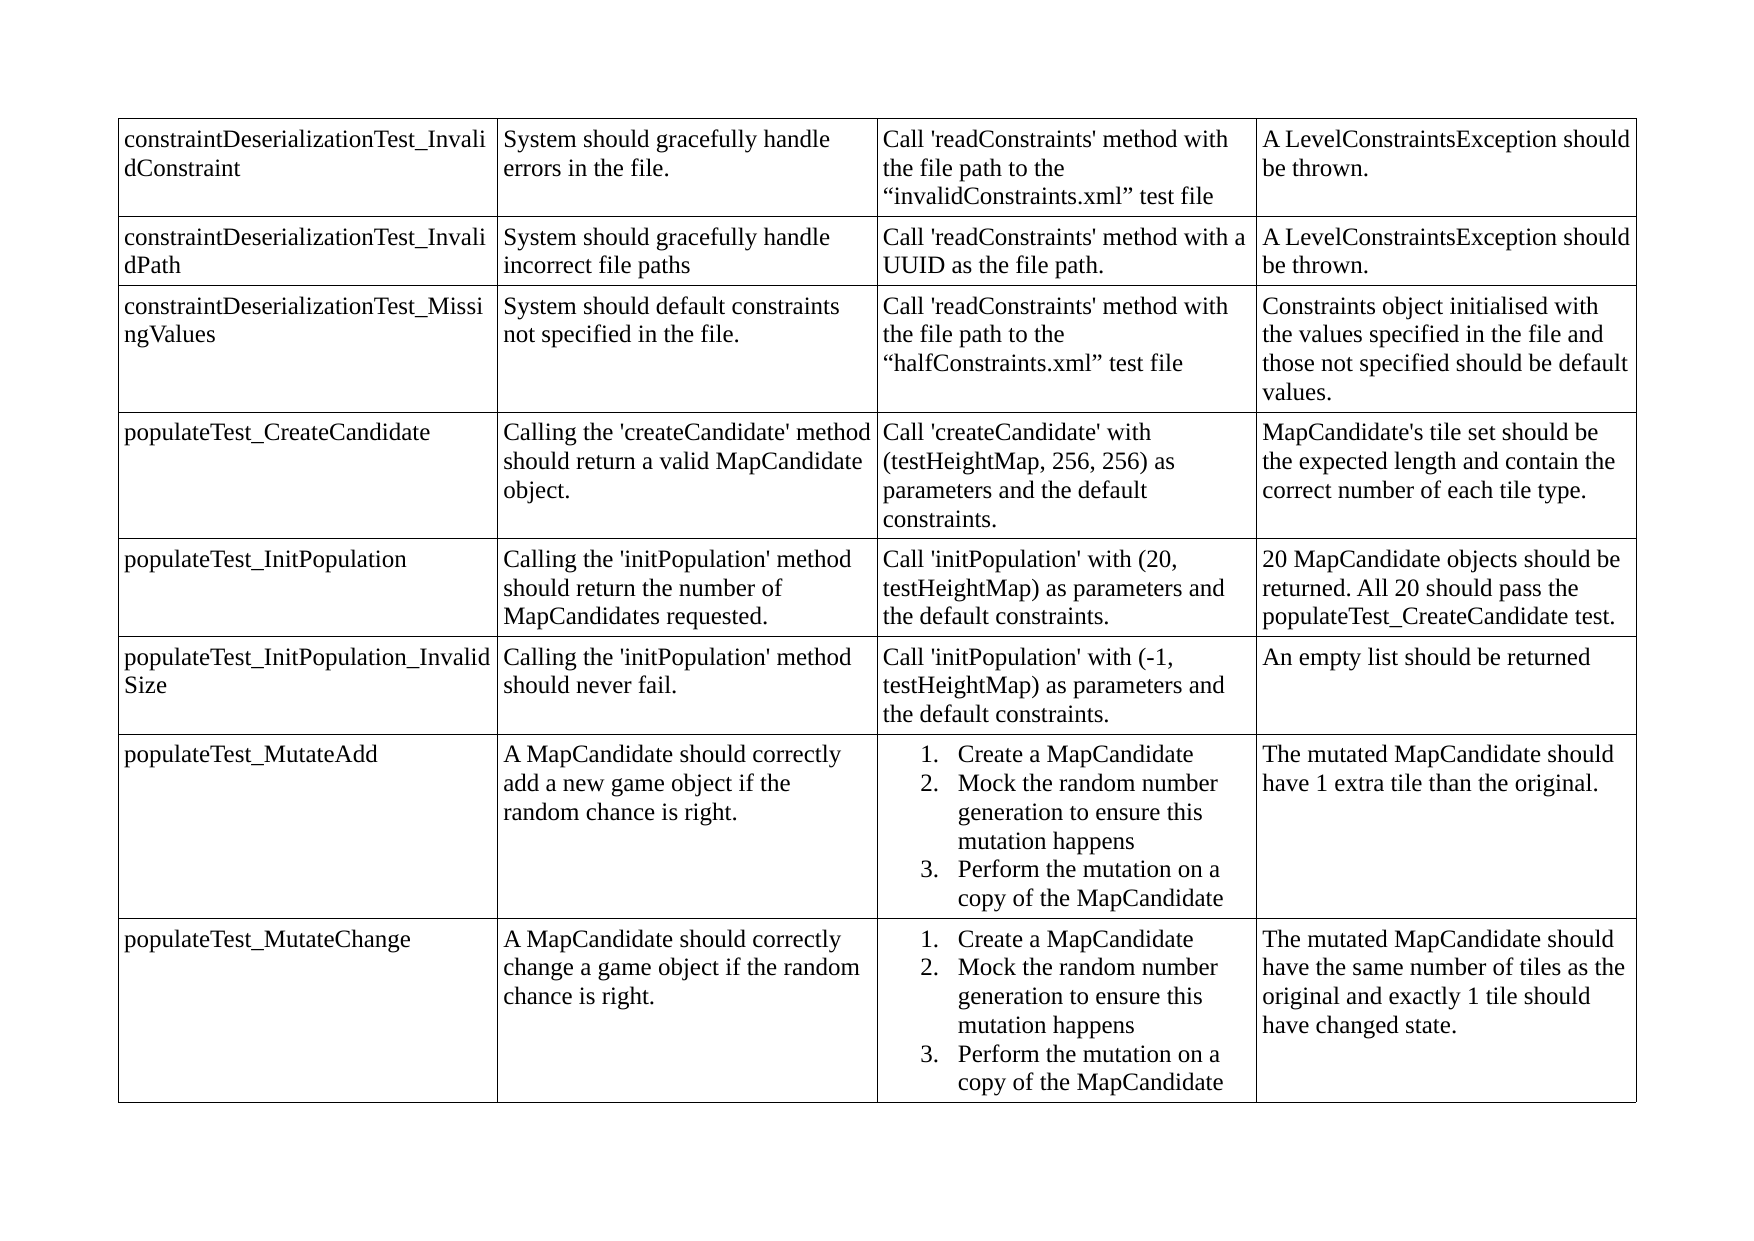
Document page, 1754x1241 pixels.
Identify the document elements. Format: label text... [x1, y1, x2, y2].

table_cell Call 'createCandidate' with (testHeightMap, 256, 256) as parameters and the default constraints. [878, 413, 1256, 538]
table_cell The mutated MapCandidate should have 1 extra tile than the original. [1257, 735, 1636, 918]
table_cell populateTest_MutateAdd [119, 735, 497, 918]
table_cell constraintDeserializationTest_MissingValues [119, 286, 497, 412]
table_cell Calling the 'createCandidate' method should return a valid MapCandidate object. [498, 413, 877, 538]
table_cell The mutated MapCandidate should have the same number of tiles as the original and exactly 1 tile should have changed state. [1257, 919, 1636, 1102]
table_cell constraintDeserializationTest_InvalidPath [119, 217, 497, 285]
table_cell System should default constraints not specified in the file. [498, 286, 877, 412]
table_cell Calling the 'initPopulation' method should return the number of MapCandidates requested. [498, 539, 877, 636]
table_cell Call 'initPopulation' with (-1, testHeightMap) as parameters and the default constraints. [878, 637, 1256, 734]
table_cell A LevelConstraintsException should be thrown. [1257, 217, 1636, 285]
table_cell populateTest_InitPopulation_InvalidSize [119, 637, 497, 734]
table_cell System should gracefully handle incorrect file paths [498, 217, 877, 285]
table_cell populateTest_MutateChange [119, 919, 497, 1102]
table_cell Call 'readConstraints' method with the file path to the “invalidConstraints.xml” test file [878, 119, 1256, 216]
table_cell Create a MapCandidate Mock the random number generation to ensure this mutation happens Perform the mutation on a copy of the MapCandidate [878, 735, 1256, 918]
table_cell constraintDeserializationTest_InvalidConstraint [119, 119, 497, 216]
table_cell Constraints object initialised with the values specified in the file and those not specified should be default values. [1257, 286, 1636, 412]
table_cell Call 'readConstraints' method with the file path to the “halfConstraints.xml” test file [878, 286, 1256, 412]
table_cell Create a MapCandidate Mock the random number generation to ensure this mutation happens Perform the mutation on a copy of the MapCandidate [878, 919, 1256, 1102]
table_cell populateTest_CreateCandidate [119, 413, 497, 538]
table_cell A LevelConstraintsException should be thrown. [1257, 119, 1636, 216]
table_cell System should gracefully handle errors in the file. [498, 119, 877, 216]
table_cell MapCandidate's tile set should be the expected length and contain the correct number of each tile type. [1257, 413, 1636, 538]
table_cell A MapCandidate should correctly change a game object if the random chance is right. [498, 919, 877, 1102]
table_cell A MapCandidate should correctly add a new game object if the random chance is right. [498, 735, 877, 918]
table_cell 20 MapCandidate objects should be returned. All 20 should pass the populateTest_CreateCandidate test. [1257, 539, 1636, 636]
table_cell populateTest_InitPopulation [119, 539, 497, 636]
table_cell Call 'initPopulation' with (20, testHeightMap) as parameters and the default constraints. [878, 539, 1256, 636]
table_cell An empty list should be returned [1257, 637, 1636, 734]
table_cell Calling the 'initPopulation' method should never fail. [498, 637, 877, 734]
table_cell Call 'readConstraints' method with a UUID as the file path. [878, 217, 1256, 285]
